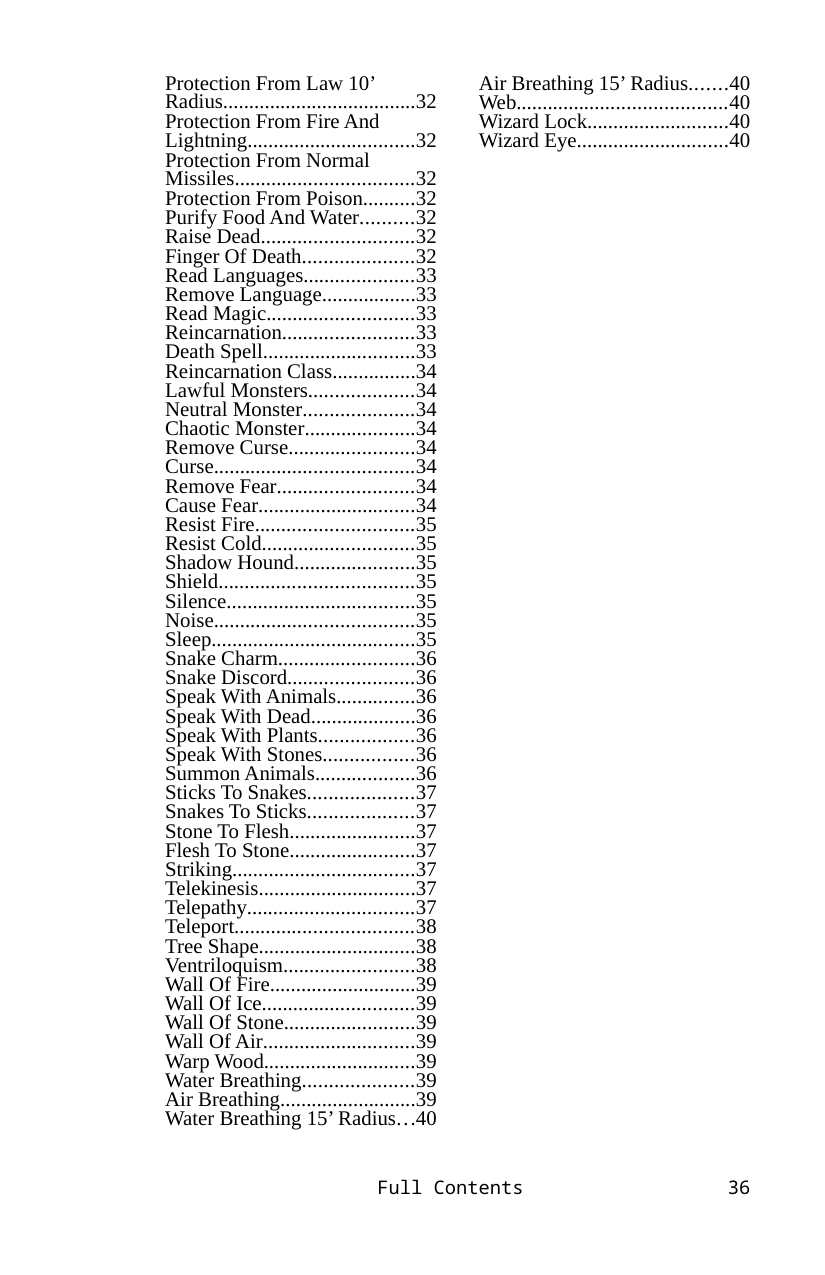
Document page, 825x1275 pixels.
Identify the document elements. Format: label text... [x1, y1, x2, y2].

text Lawful Monsters 34 [165, 382, 437, 401]
text Neutral Monster 34 [165, 401, 437, 420]
text Speak with Dead 36 [165, 708, 437, 727]
text Snake Charm 36 [165, 650, 437, 669]
text Protection from Law 10’ Radius 32 [165, 75, 437, 113]
text Speak with Animals 36 [165, 689, 437, 708]
text Web 40 [478, 94, 750, 113]
text Resist Cold 35 [165, 535, 437, 554]
text Wall of Stone 39 [165, 1014, 437, 1034]
text Striking 37 [165, 861, 437, 880]
text Speak with Plants 36 [165, 727, 437, 746]
text Water Breathing 15’ Radius 40 [165, 1110, 437, 1129]
text Curse 34 [165, 459, 437, 478]
text Protection from Fire and Lightning 32 [165, 113, 437, 152]
text Remove Language 33 [165, 286, 437, 305]
text Wall of Ice 39 [165, 995, 437, 1014]
text Protection from Normal Missiles 32 [165, 152, 437, 190]
text Remove Fear 34 [165, 478, 437, 497]
text Remove Curse 34 [165, 439, 437, 459]
text Raise Dead 32 [165, 229, 437, 248]
text Sleep 35 [165, 631, 437, 650]
text Noise 35 [165, 612, 437, 631]
text Air Breathing 15’ Radius 40 [478, 75, 750, 94]
text Death Spell 33 [165, 344, 437, 363]
text Cause Fear 34 [165, 497, 437, 516]
text Shadow Hound 35 [165, 554, 437, 574]
text Ventriloquism 38 [165, 957, 437, 976]
text Silence 35 [165, 593, 437, 612]
text Telekinesis 37 [165, 880, 437, 899]
text Wall of Air 39 [165, 1034, 437, 1053]
text Teleport 38 [165, 919, 437, 938]
text Resist Fire 35 [165, 516, 437, 535]
text Read Magic 33 [165, 305, 437, 324]
text Water Breathing 39 [165, 1072, 437, 1091]
text Speak with Stones 36 [165, 746, 437, 765]
text Wizard Lock 40 [478, 113, 750, 132]
text Reincarnation 33 [165, 324, 437, 344]
text Tree Shape 38 [165, 938, 437, 957]
text Reincarnation Class 34 [165, 363, 437, 382]
text Purify Food and Water 32 [165, 209, 437, 229]
text Stone to Flesh 37 [165, 823, 437, 842]
text Sticks to Snakes 37 [165, 784, 437, 804]
text Wall of Fire 39 [165, 976, 437, 995]
text Shield 35 [165, 574, 437, 593]
text Chaotic Monster 34 [165, 420, 437, 439]
text Wizard Eye 40 [478, 132, 750, 152]
text Read Languages 33 [165, 267, 437, 286]
text Air Breathing 39 [165, 1091, 437, 1110]
text Snakes to Sticks 37 [165, 804, 437, 823]
text Finger of Death 32 [165, 248, 437, 267]
text Warp Wood 39 [165, 1053, 437, 1072]
text Protection from Poison 32 [165, 190, 437, 209]
text Flesh to Stone 37 [165, 842, 437, 861]
text Telepathy 37 [165, 899, 437, 919]
text Summon Animals 36 [165, 765, 437, 784]
text Snake Discord 36 [165, 669, 437, 689]
